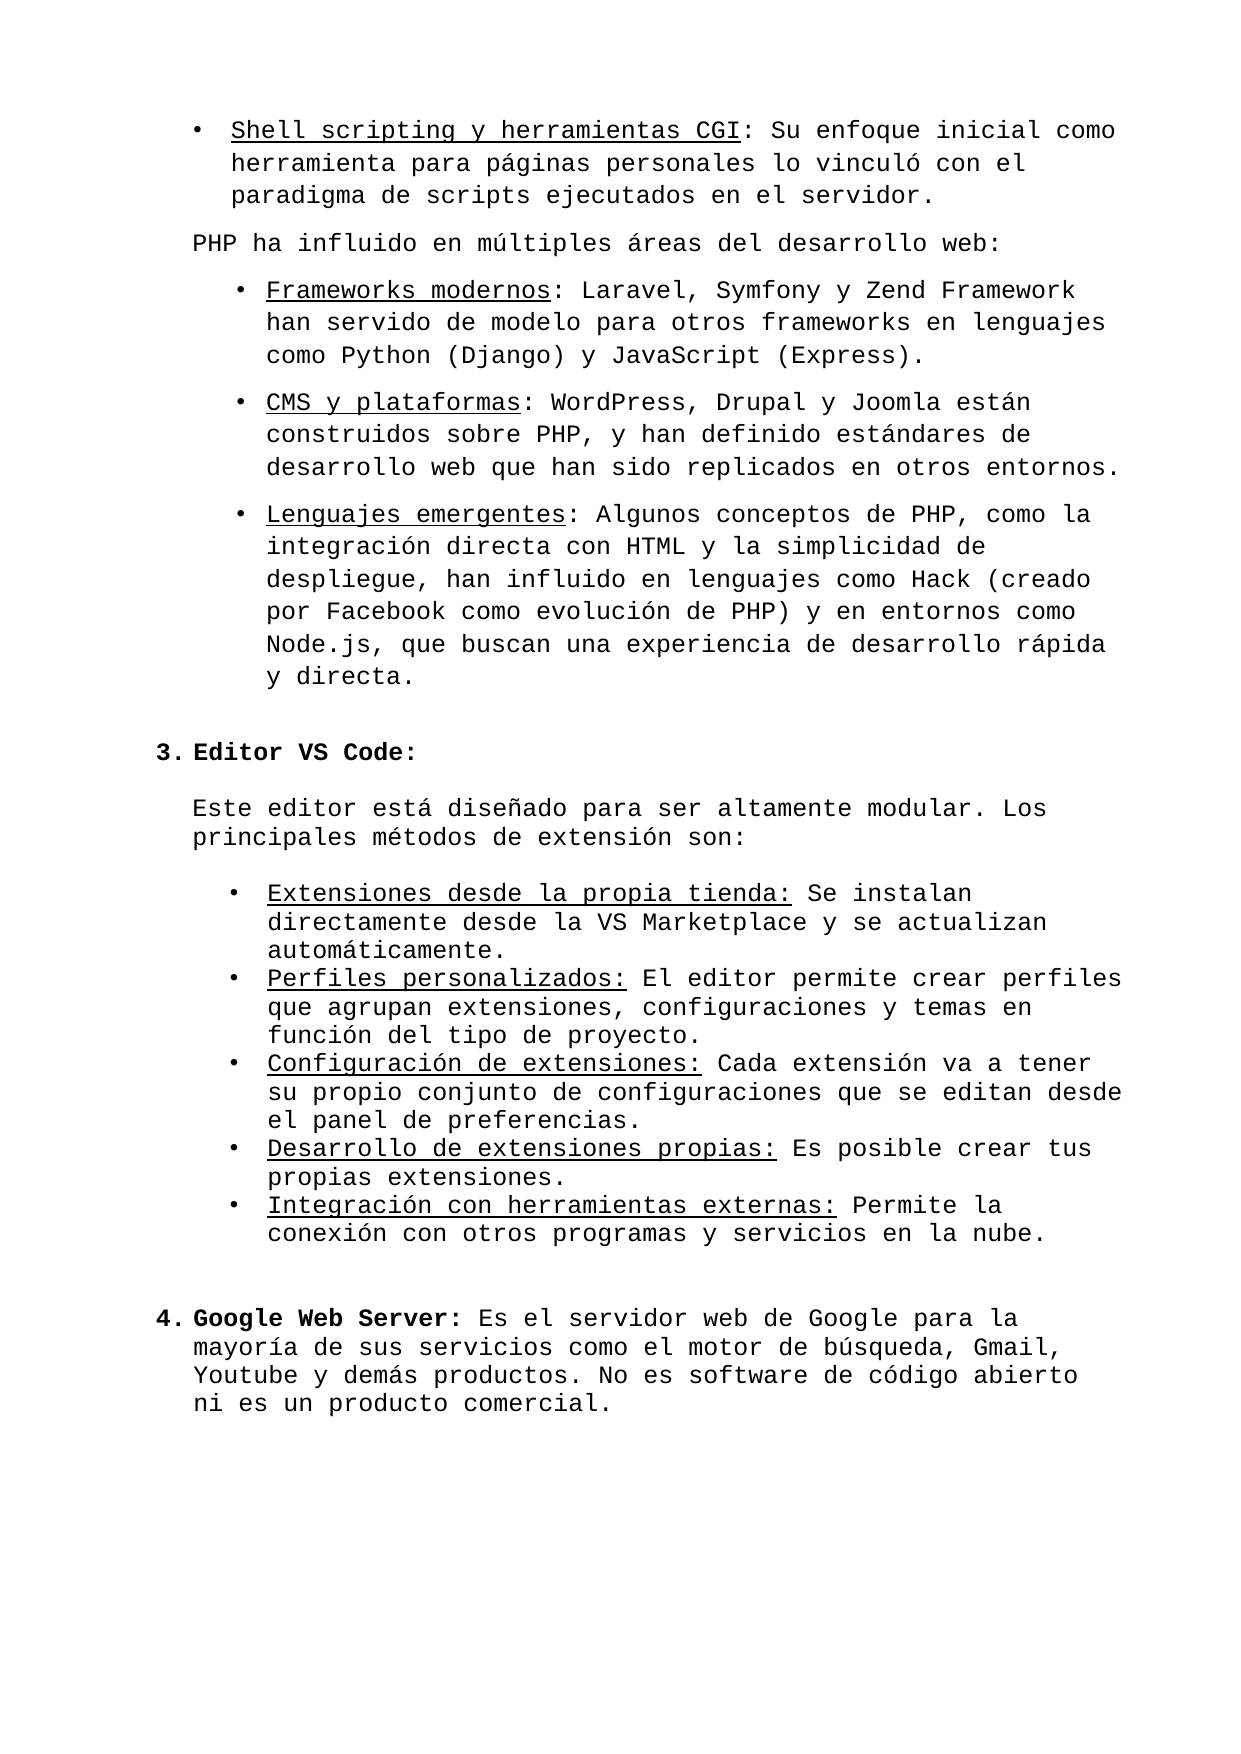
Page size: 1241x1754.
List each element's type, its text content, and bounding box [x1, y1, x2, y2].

list Perfiles personalizados: El editor permite crear perfiles que agrupan extensiones, configuraciones y temas en función del tipo de proyecto. [229, 966, 1122, 1051]
list Editor VS Code: [156, 739, 1122, 768]
list Extensiones desde la propia tienda: Se instalan directamente desde la VS Marketplace y se actualizan automáticamente. [229, 881, 1122, 966]
text Este editor está diseñado para ser altamente modular. Los principales métodos de extensión son: [118, 796, 1122, 853]
list Frameworks modernos: Laravel, Symfony y Zend Framework han servido de modelo para otros frameworks en lenguajes como Python (Django) y JavaScript (Express). [236, 277, 1122, 371]
list Shell scripting y herramientas CGI: Su enfoque inicial como herramienta para páginas personales lo vinculó con el paradigma de scripts ejecutados en el servidor. [193, 118, 1122, 211]
list Google Web Server: Es el servidor web de Google para la mayoría de sus servicios como el motor de búsqueda, Gmail, Youtube y demás productos. No es software de código abierto ni es un producto comercial. [156, 1306, 1122, 1419]
list Configuración de extensiones: Cada extensión va a tener su propio conjunto de configuraciones que se editan desde el panel de preferencias. [229, 1051, 1122, 1136]
list Desarrollo de extensiones propias: Es posible crear tus propias extensiones. [229, 1136, 1122, 1193]
list Lenguajes emergentes: Algunos conceptos de PHP, como la integración directa con HTML y la simplicidad de despliegue, han influido en lenguajes como Hack (creado por Facebook como evolución de PHP) y en entornos como Node.js, que buscan una experiencia de desarrollo rápida y directa. [236, 501, 1122, 692]
list CMS y plataformas: WordPress, Drupal y Joomla están construidos sobre PHP, y han definido estándares de desarrollo web que han sido replicados en otros entornos. [236, 389, 1122, 483]
text PHP ha influido en múltiples áreas del desarrollo web: [118, 230, 1122, 258]
list Integración con herramientas externas: Permite la conexión con otros programas y servicios en la nube. [229, 1193, 1122, 1249]
